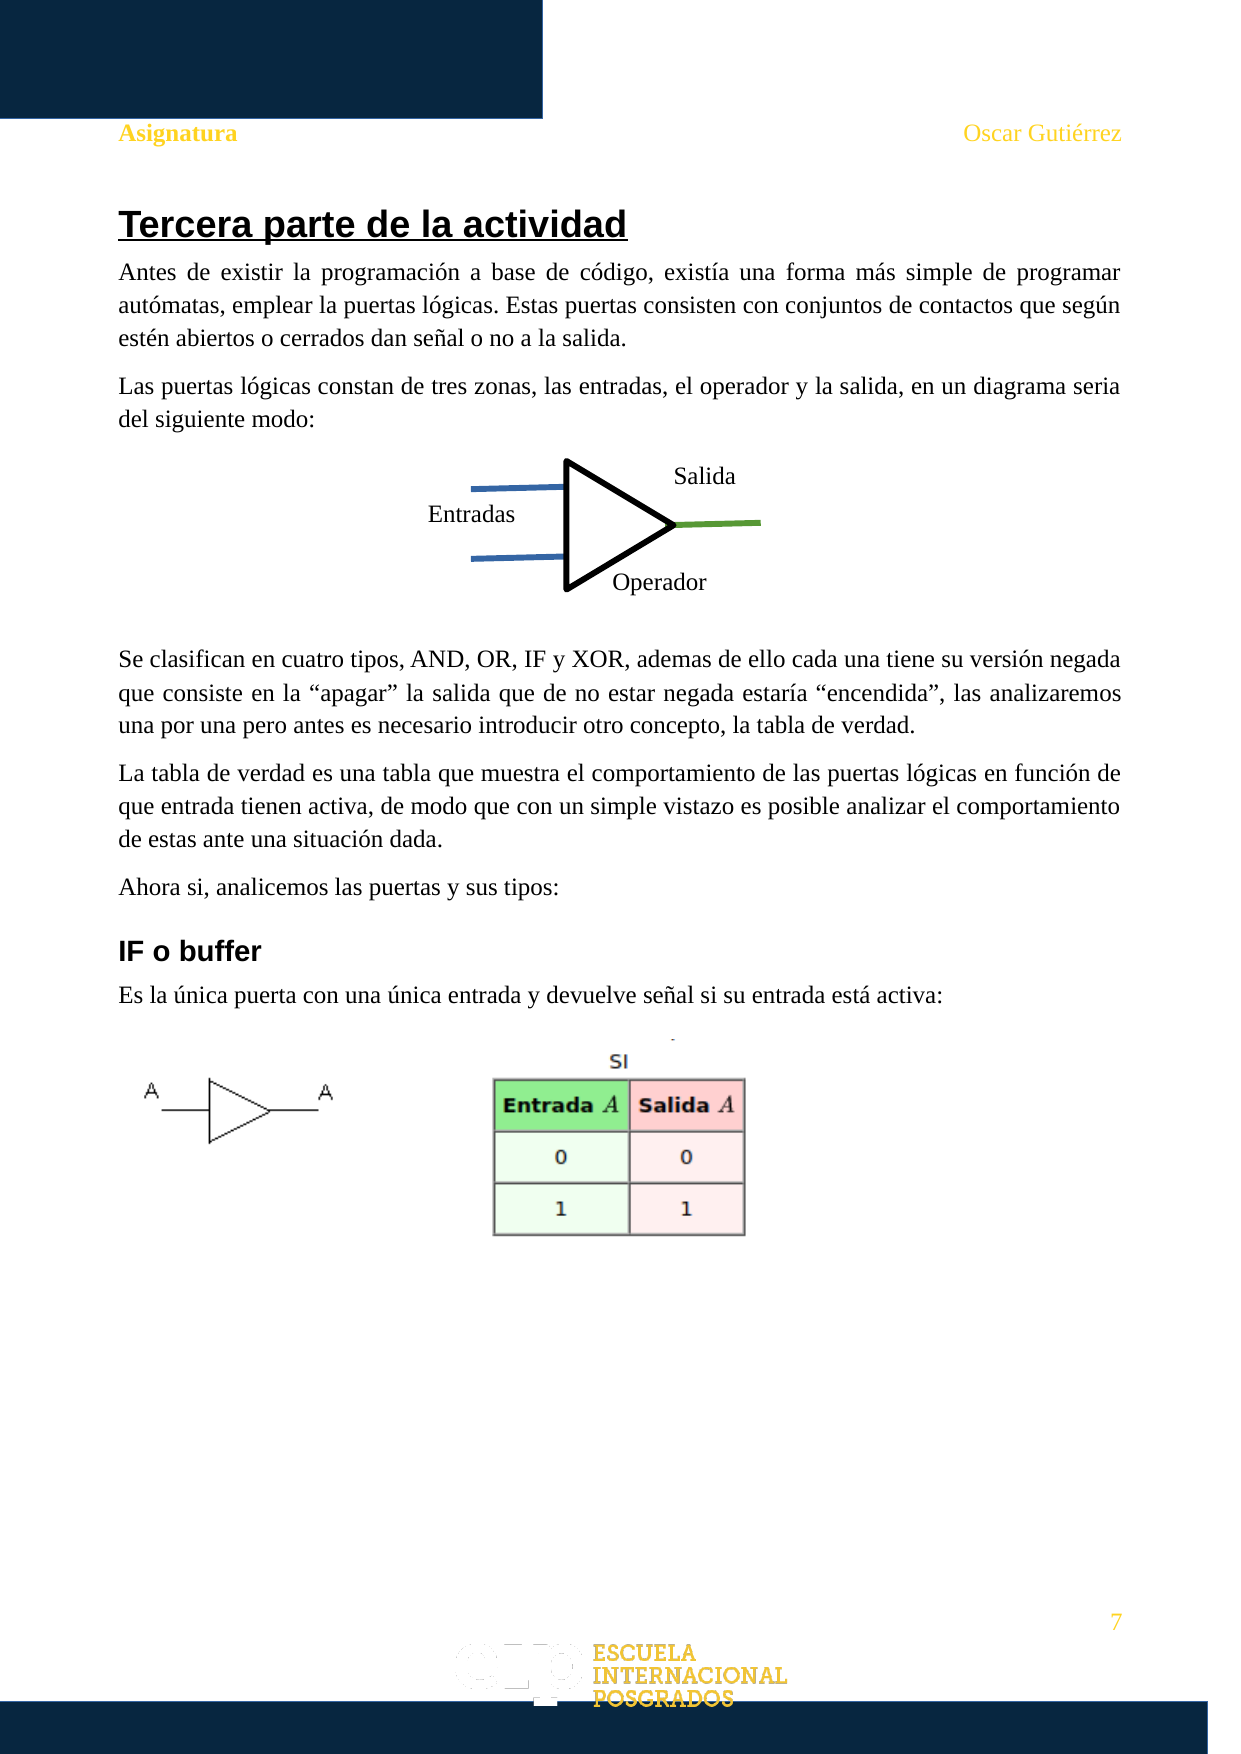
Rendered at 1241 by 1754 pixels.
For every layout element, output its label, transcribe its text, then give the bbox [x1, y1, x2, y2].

text Es la única puerta con una única entrada y devuelve señal si su entrada está activa: [118, 980, 1122, 1009]
text Las puertas lógicas constan de tres zonas, las entradas, el operador y la salida, en un diagrama seria del siguiente modo: [118, 371, 1122, 433]
text Ahora si, analicemos las puertas y sus tipos: [118, 872, 1122, 901]
picture [452, 1614, 788, 1712]
text Antes de existir la programación a base de código, existía una forma más simple de programar autómatas, emplear la puertas lógicas. Estas puertas consisten con conjuntos de contactos que según estén abiertos o cerrados dan señal o no a la salida. [118, 257, 1122, 352]
subtitle IF o buffer [118, 934, 1122, 968]
text Se clasifican en cuatro tipos, AND, OR, IF y XOR, ademas de ello cada una tiene su versión negada que consiste en la “apagar” la salida que de no estar negada estaría “encendida”, las analizaremos una por una pero antes es necesario introducir otro concepto, la tabla de verdad. [118, 644, 1122, 739]
picture [492, 1039, 749, 1241]
picture [118, 1039, 358, 1174]
subtitle Tercera parte de la actividad [118, 201, 1122, 245]
text La tabla de verdad es una tabla que muestra el comportamiento de las puertas lógicas en función de que entrada tienen activa, de modo que con un simple vistazo es posible analizar el comportamiento de estas ante una situación dada. [118, 758, 1122, 853]
